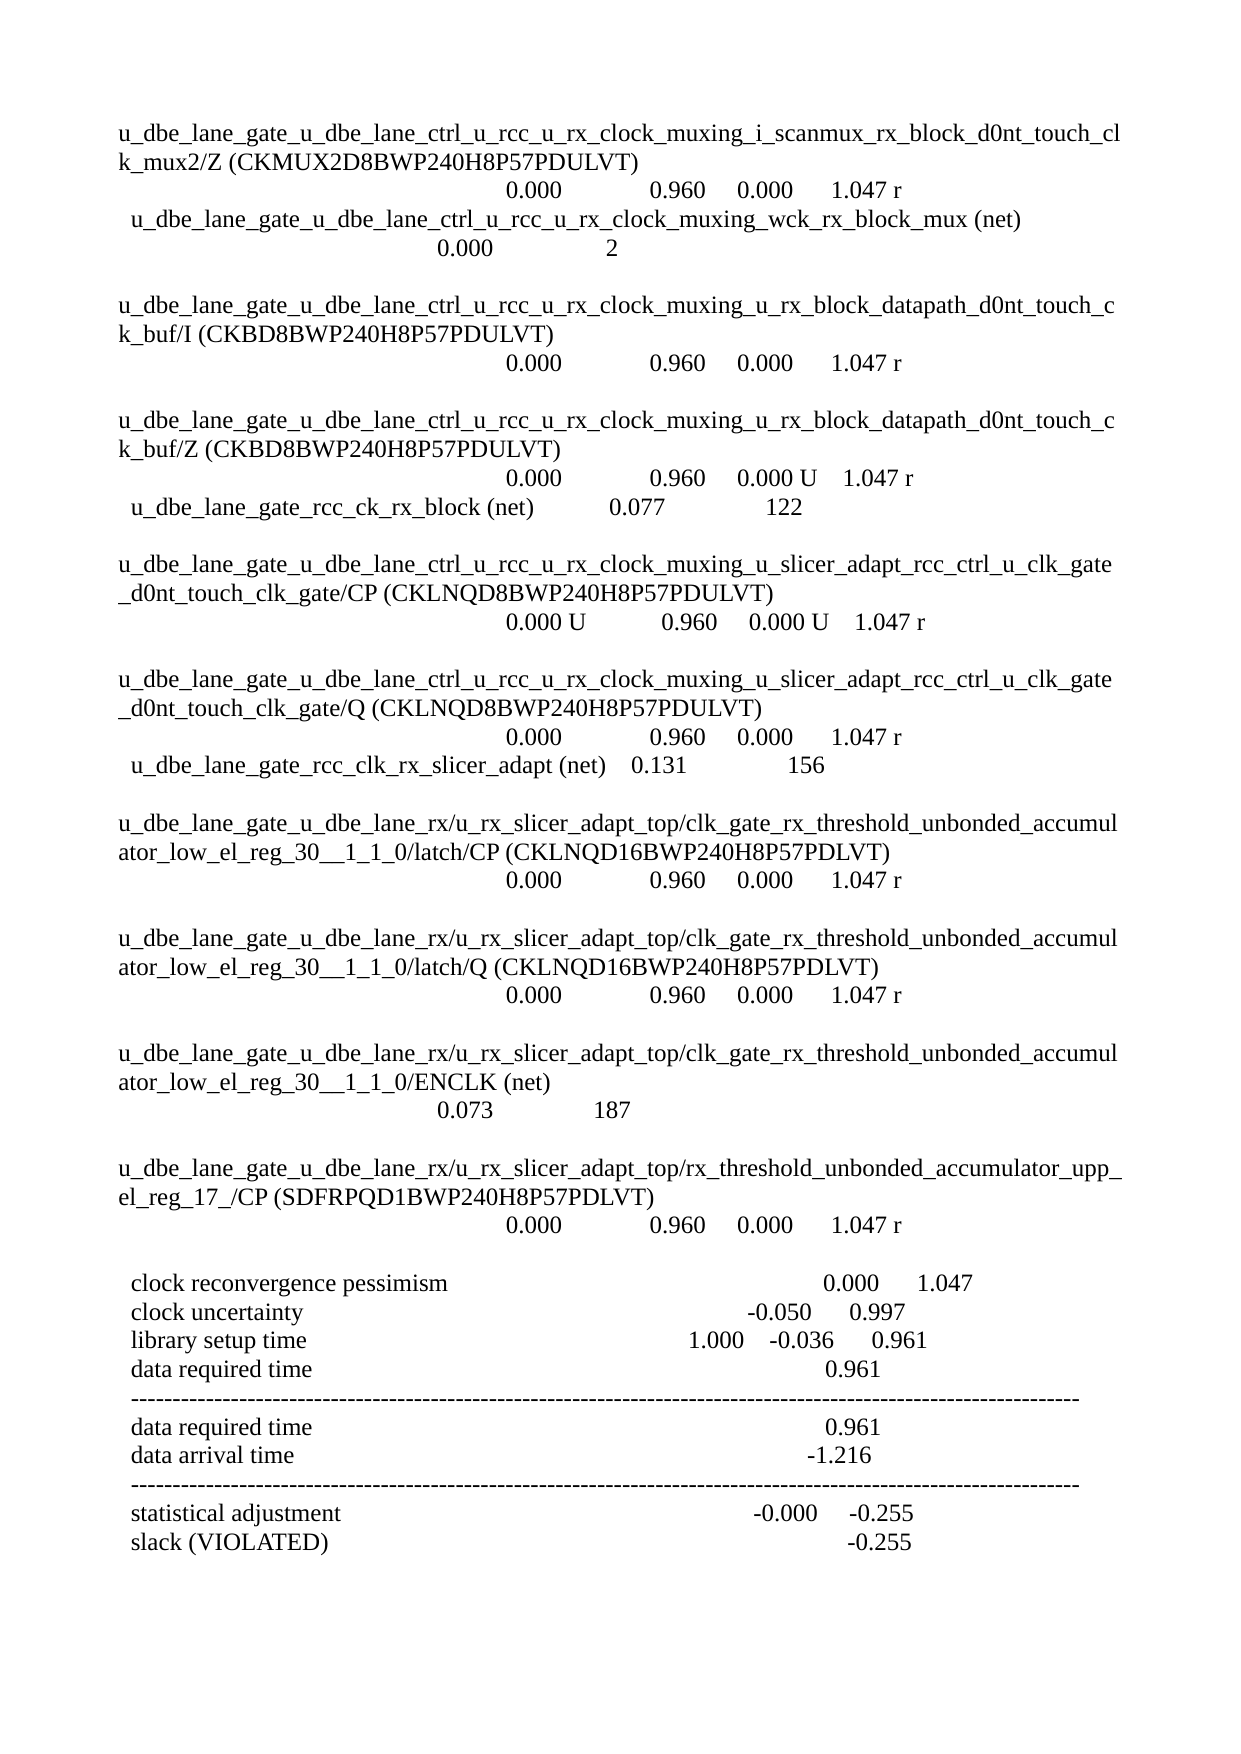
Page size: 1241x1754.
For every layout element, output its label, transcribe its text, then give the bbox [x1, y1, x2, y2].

text 0.073 187 [118, 1096, 1122, 1124]
text 0.000 2 [118, 233, 1122, 262]
text u_dbe_lane_gate_rcc_clk_rx_slicer_adapt (net) 0.131 156 [118, 751, 1122, 779]
text u_dbe_lane_gate_u_dbe_lane_ctrl_u_rcc_u_rx_clock_muxing_u_rx_block_datapath_d0nt_touch_ck_buf/I (CKBD8BWP240H8P57PDULVT) [118, 262, 1122, 348]
text data arrival time -1.216 [118, 1441, 1122, 1469]
text 0.000 0.960 0.000 1.047 r [118, 348, 1122, 377]
text 0.000 0.960 0.000 U 1.047 r [118, 463, 1122, 492]
text data required time 0.961 [118, 1412, 1122, 1441]
text u_dbe_lane_gate_u_dbe_lane_rx/u_rx_slicer_adapt_top/clk_gate_rx_threshold_unbonded_accumulator_low_el_reg_30__1_1_0/ENCLK (net) [118, 1009, 1122, 1096]
text 0.000 0.960 0.000 1.047 r [118, 1211, 1122, 1239]
text library setup time 1.000 -0.036 0.961 [118, 1326, 1122, 1354]
text ------------------------------------------------------------------------------------------------------------------ [118, 1383, 1122, 1412]
text 0.000 U 0.960 0.000 U 1.047 r [118, 607, 1122, 636]
text u_dbe_lane_gate_u_dbe_lane_ctrl_u_rcc_u_rx_clock_muxing_u_slicer_adapt_rcc_ctrl_u_clk_gate_d0nt_touch_clk_gate/CP (CKLNQD8BWP240H8P57PDULVT) [118, 521, 1122, 607]
text 0.000 0.960 0.000 1.047 r [118, 722, 1122, 751]
text u_dbe_lane_gate_u_dbe_lane_ctrl_u_rcc_u_rx_clock_muxing_u_slicer_adapt_rcc_ctrl_u_clk_gate_d0nt_touch_clk_gate/Q (CKLNQD8BWP240H8P57PDULVT) [118, 636, 1122, 722]
text 0.000 0.960 0.000 1.047 r [118, 176, 1122, 204]
text u_dbe_lane_gate_u_dbe_lane_ctrl_u_rcc_u_rx_clock_muxing_u_rx_block_datapath_d0nt_touch_ck_buf/Z (CKBD8BWP240H8P57PDULVT) [118, 377, 1122, 463]
text 0.000 0.960 0.000 1.047 r [118, 981, 1122, 1009]
text statistical adjustment -0.000 -0.255 [118, 1498, 1122, 1527]
text clock uncertainty -0.050 0.997 [118, 1297, 1122, 1326]
text u_dbe_lane_gate_u_dbe_lane_rx/u_rx_slicer_adapt_top/clk_gate_rx_threshold_unbonded_accumulator_low_el_reg_30__1_1_0/latch/Q (CKLNQD16BWP240H8P57PDLVT) [118, 894, 1122, 981]
text u_dbe_lane_gate_u_dbe_lane_rx/u_rx_slicer_adapt_top/clk_gate_rx_threshold_unbonded_accumulator_low_el_reg_30__1_1_0/latch/CP (CKLNQD16BWP240H8P57PDLVT) [118, 779, 1122, 866]
text slack (VIOLATED) -0.255 [118, 1527, 1122, 1556]
text data required time 0.961 [118, 1354, 1122, 1383]
text u_dbe_lane_gate_u_dbe_lane_rx/u_rx_slicer_adapt_top/rx_threshold_unbonded_accumulator_upp_el_reg_17_/CP (SDFRPQD1BWP240H8P57PDLVT) [118, 1124, 1122, 1211]
text clock reconvergence pessimism 0.000 1.047 [118, 1268, 1122, 1297]
text ------------------------------------------------------------------------------------------------------------------ [118, 1469, 1122, 1498]
text u_dbe_lane_gate_rcc_ck_rx_block (net) 0.077 122 [118, 492, 1122, 521]
text 0.000 0.960 0.000 1.047 r [118, 866, 1122, 894]
text u_dbe_lane_gate_u_dbe_lane_ctrl_u_rcc_u_rx_clock_muxing_i_scanmux_rx_block_d0nt_touch_clk_mux2/Z (CKMUX2D8BWP240H8P57PDULVT) [118, 118, 1122, 176]
text u_dbe_lane_gate_u_dbe_lane_ctrl_u_rcc_u_rx_clock_muxing_wck_rx_block_mux (net) [118, 204, 1122, 233]
